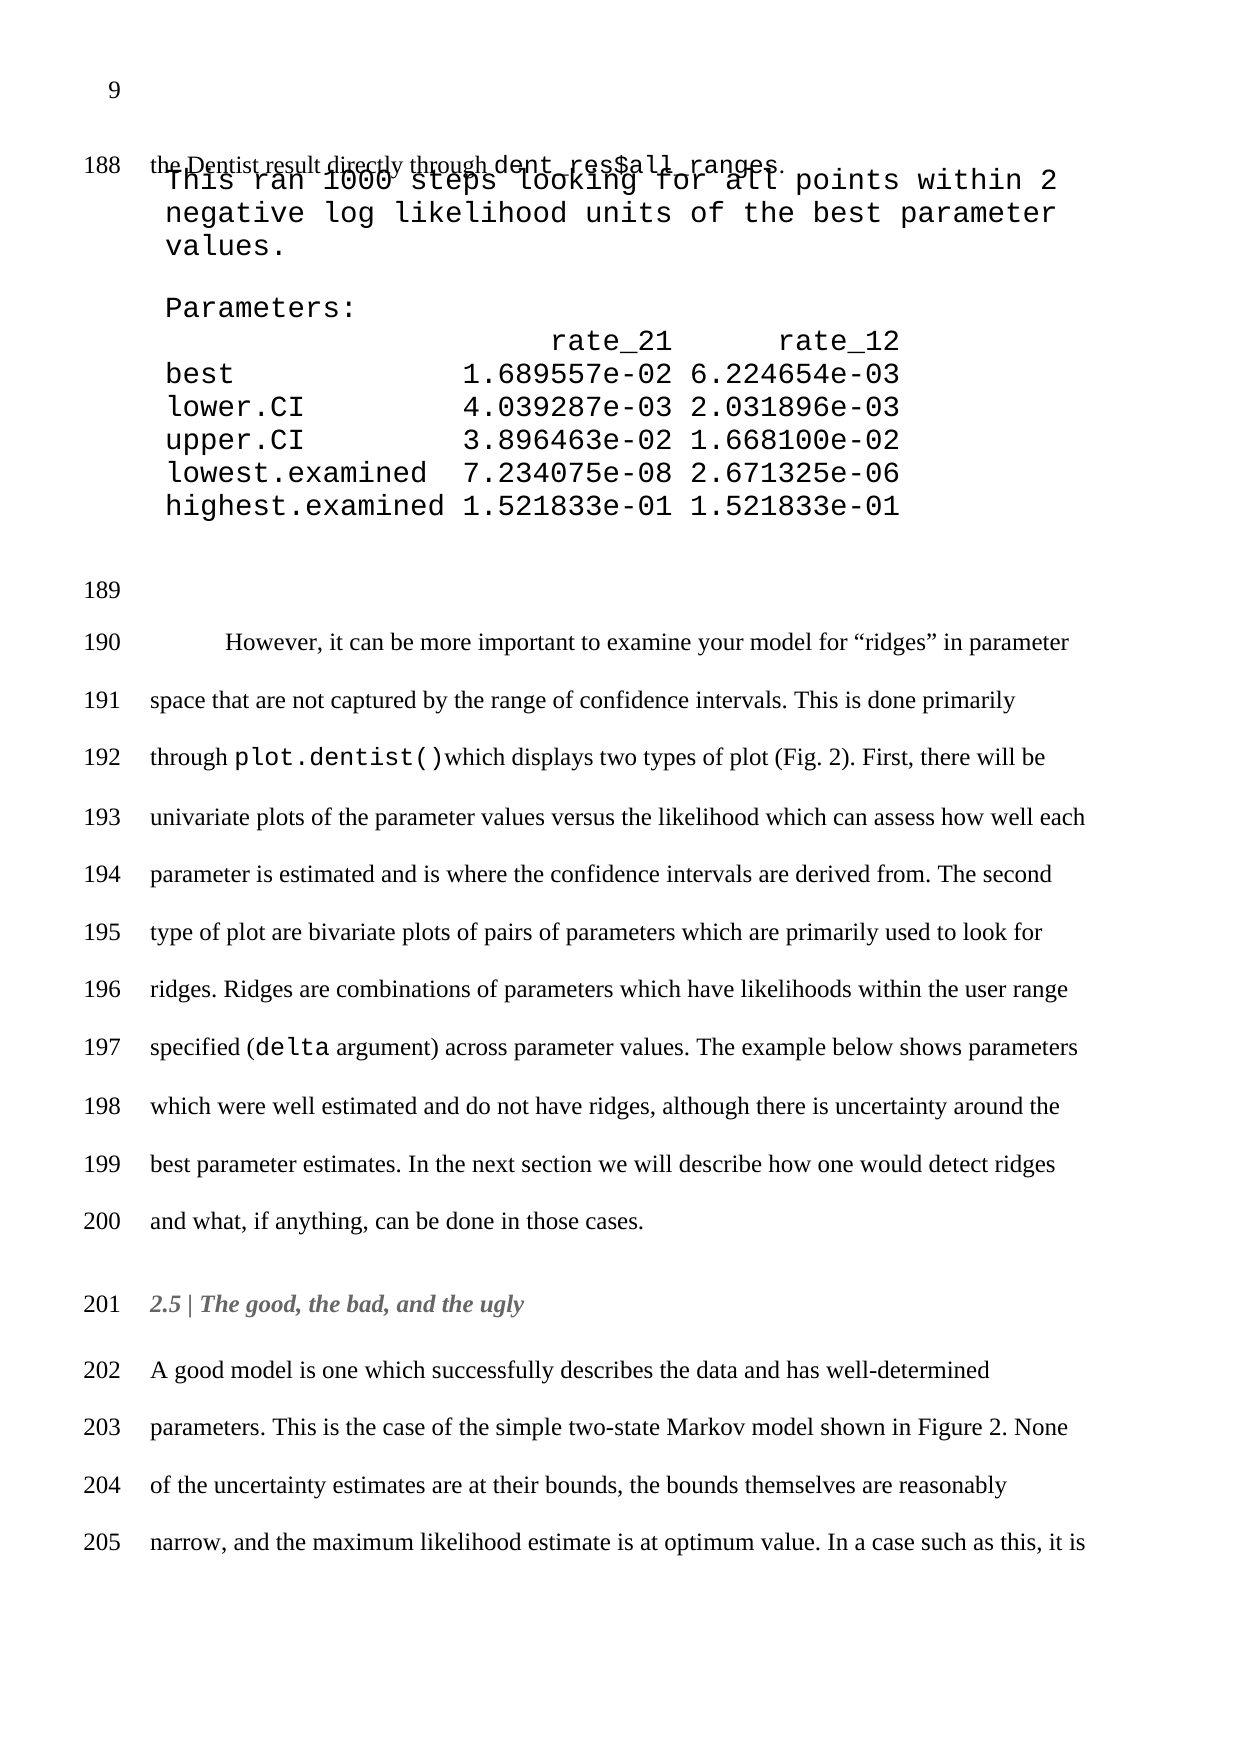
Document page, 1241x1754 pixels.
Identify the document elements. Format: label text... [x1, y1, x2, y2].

text highest.examined 1.521833e-01 1.521833e-01 [165, 491, 1075, 524]
text Once the search has completed, the Dentist results can be summarized and interpreted. The two main functions being used for interpretation are summary.dentist() and plot.dentist(). summary.dentist() takes the resulting object from a dent_walk() and displays summary information for each parameter. This is where the confidence intervals can most easily be extracted for each parameter as lower.CI and upper.CI rows of the summary table. This can also be examined directly as an element of the Dentist result directly through dent_res$all_ranges. [150, 150, 1090, 598]
text However, it can be more important to examine your model for “ridges” in parameter space that are not captured by the range of confidence intervals. This is done primarily through plot.dentist()which displays two types of plot (Fig. 2). First, there will be univariate plots of the parameter values versus the likelihood which can assess how well each parameter is estimated and is where the confidence intervals are derived from. The second type of plot are bivariate plots of pairs of parameters which are primarily used to look for ridges. Ridges are combinations of parameters which have likelihoods within the user range specified (delta argument) across parameter values. The example below shows parameters which were well estimated and do not have ridges, although there is uncertainty around the best parameter estimates. In the next section we will describe how one would detect ridges and what, if anything, can be done in those cases. [150, 627, 1090, 1235]
text This ran 1000 steps looking for all points within 2 negative log likelihood units of the best parameter values. [165, 165, 1075, 264]
text lower.CI 4.039287e-03 2.031896e-03 [165, 392, 1075, 425]
subtitle 2.5 | The good, the bad, and the ugly [150, 1289, 1090, 1318]
text A good model is one which successfully describes the data and has well-determined parameters. This is the case of the simple two-state Markov model shown in Figure 2. None of the uncertainty estimates are at their bounds, the bounds themselves are reasonably narrow, and the maximum likelihood estimate is at optimum value. In a case such as this, it is [150, 1355, 1090, 1556]
text best 1.689557e-02 6.224654e-03 [165, 359, 1075, 392]
text rate_21 rate_12 [165, 326, 1075, 359]
text Parameters: [165, 293, 1075, 326]
text lowest.examined 7.234075e-08 2.671325e-06 [165, 458, 1075, 491]
text upper.CI 3.896463e-02 1.668100e-02 [165, 425, 1075, 458]
